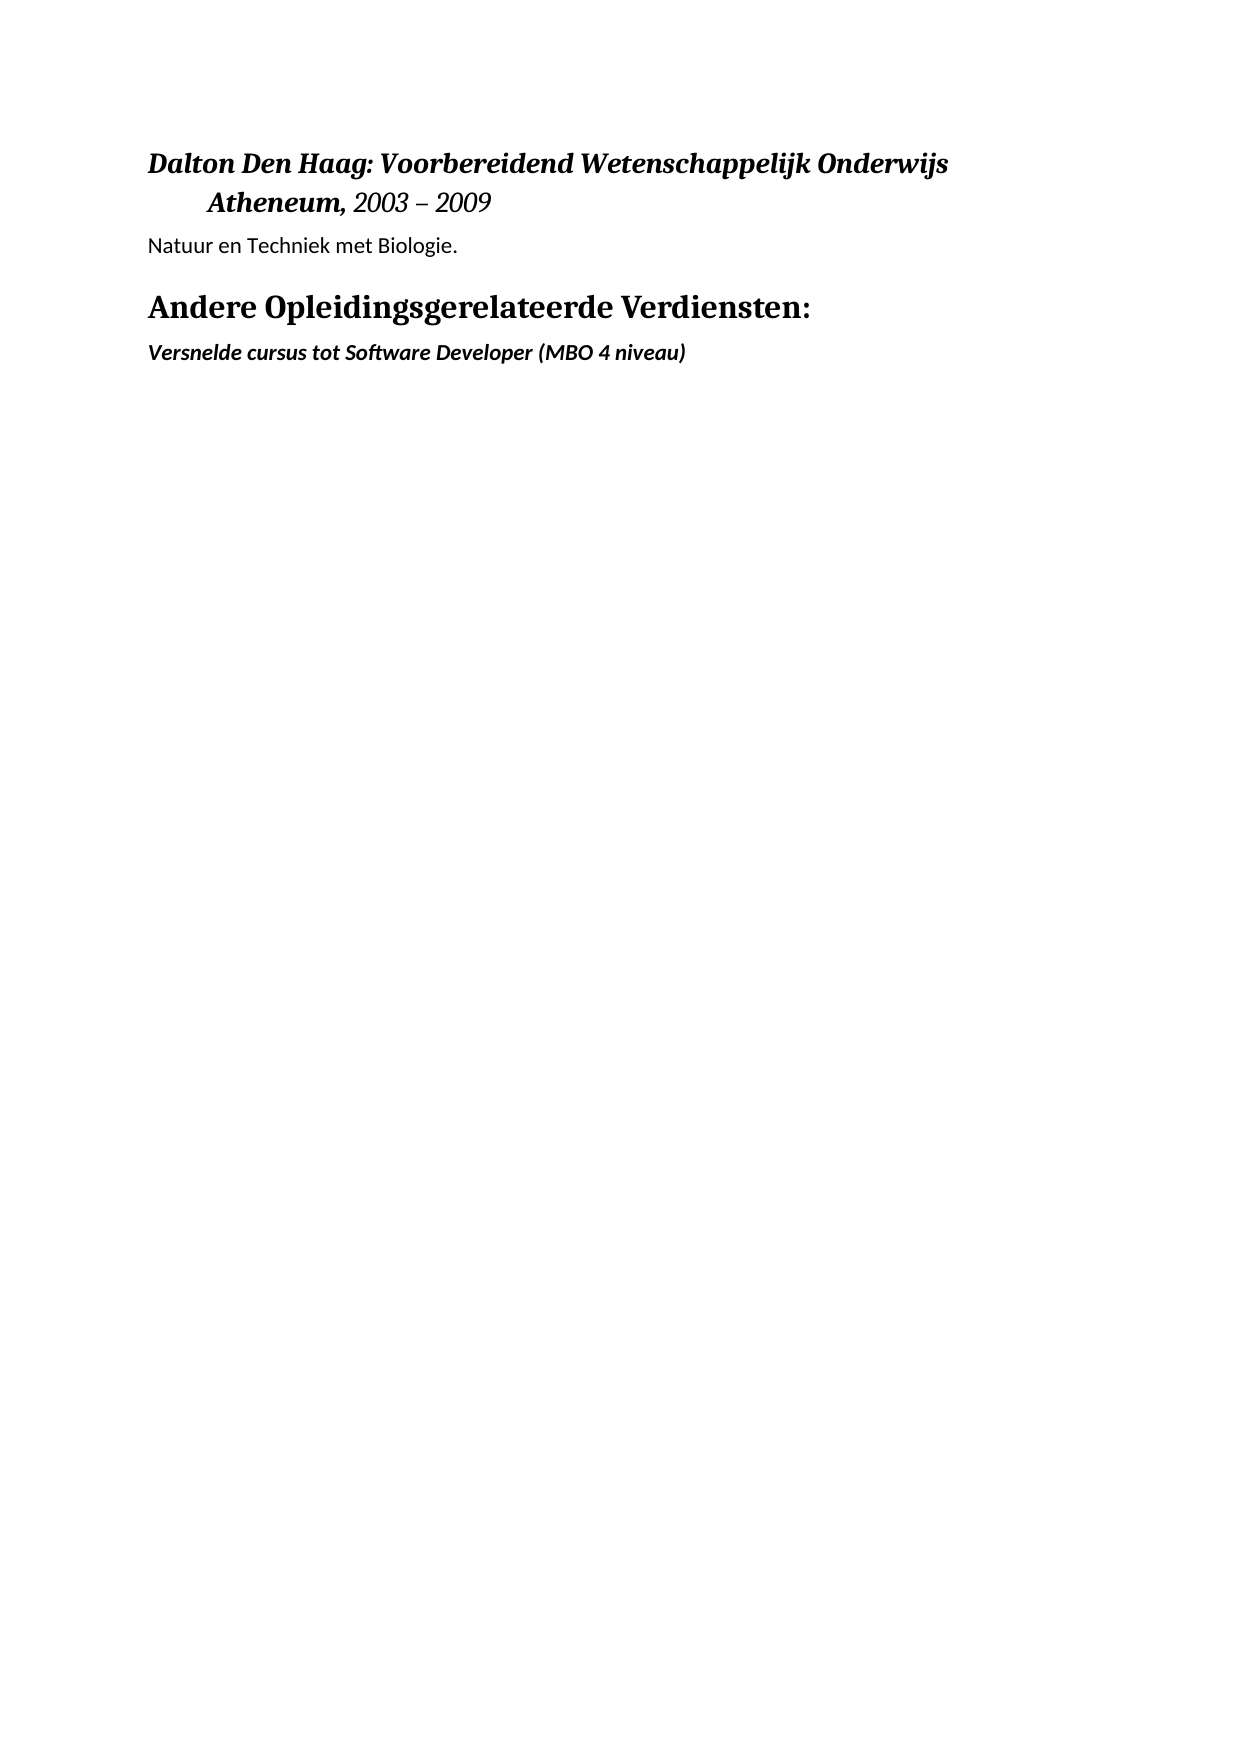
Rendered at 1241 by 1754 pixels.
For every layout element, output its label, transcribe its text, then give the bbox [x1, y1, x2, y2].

text Versnelde cursus tot Software Developer (MBO 4 niveau) [148, 338, 1093, 366]
text Natuur en Techniek met Biologie. [148, 231, 1093, 259]
subtitle Andere Opleidingsgerelateerde Verdiensten: [148, 288, 1093, 326]
subtitle Dalton Den Haag: Voorbereidend Wetenschappelijk Onderwijs Atheneum, 2003 – 2009 [148, 148, 1093, 220]
